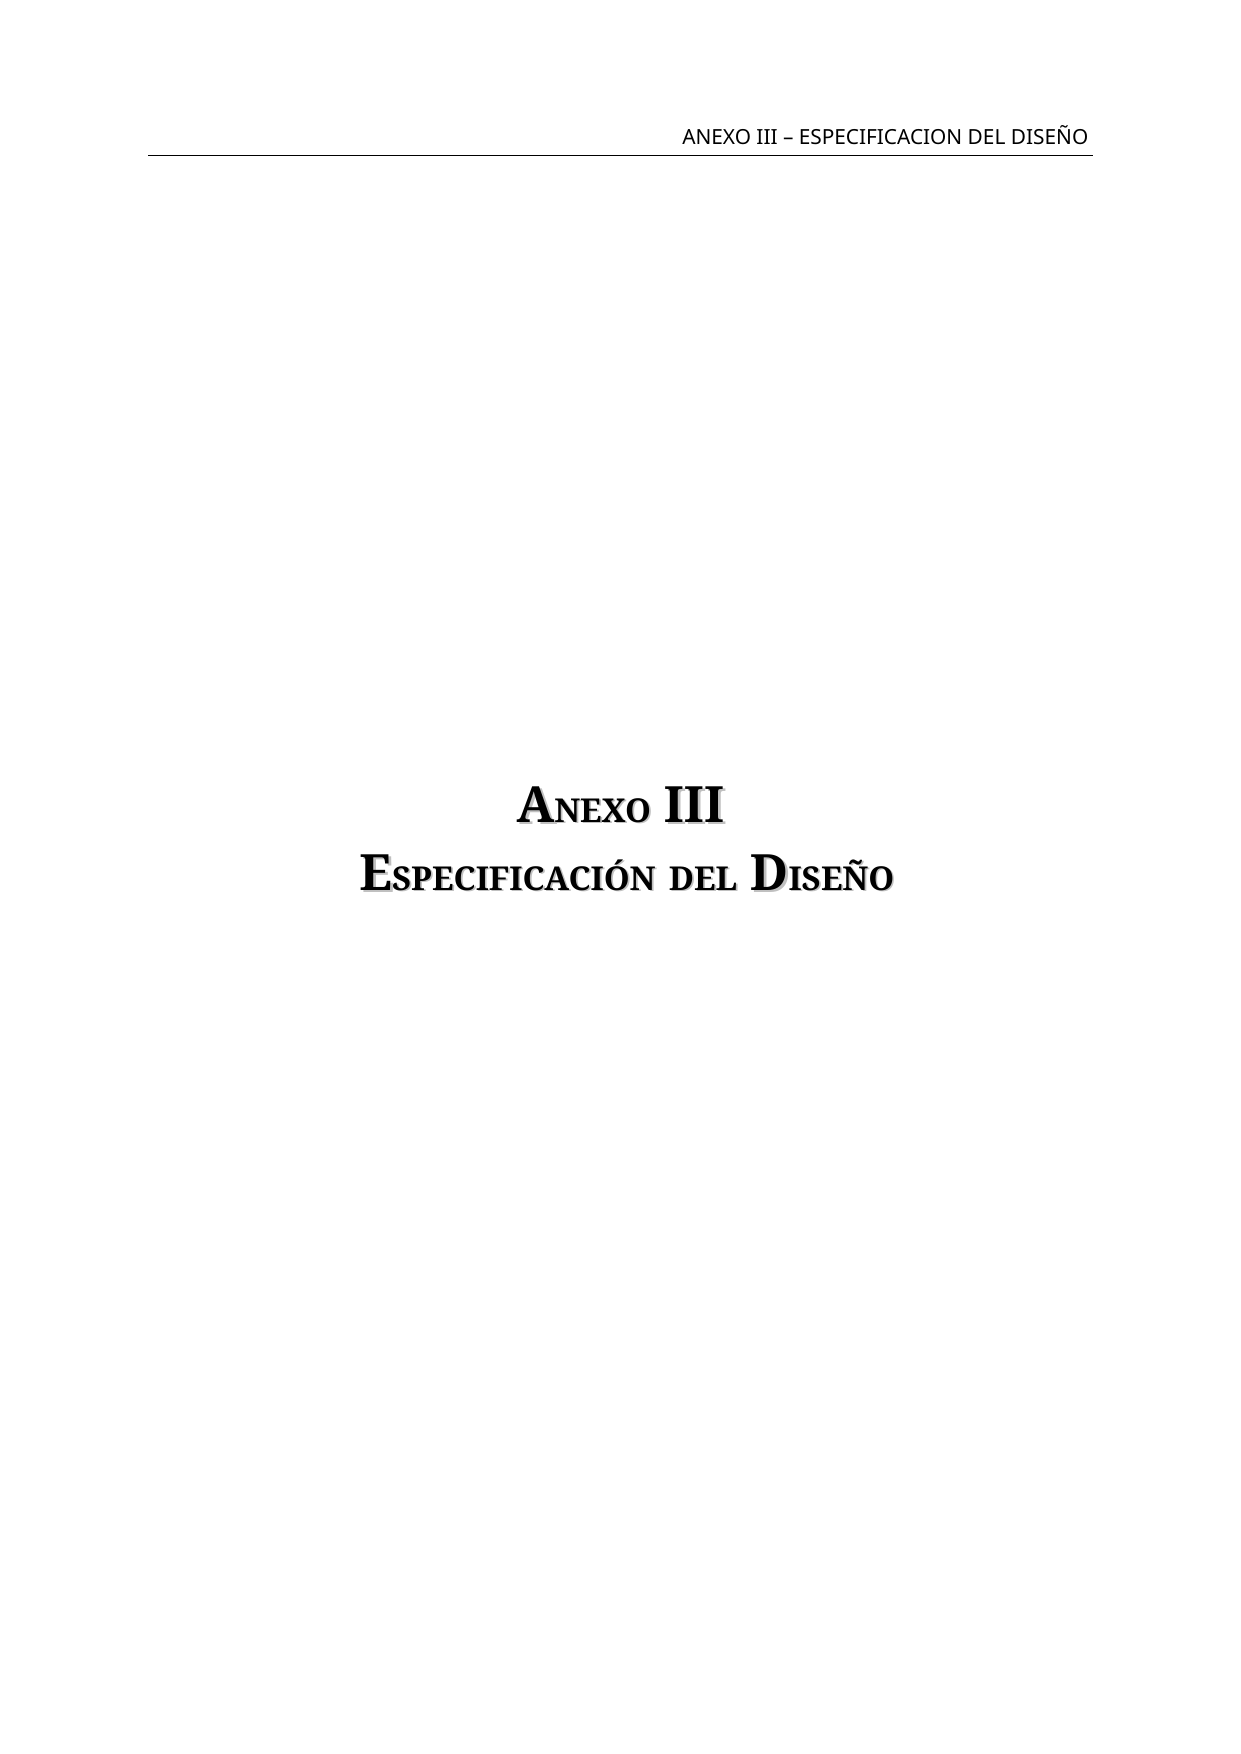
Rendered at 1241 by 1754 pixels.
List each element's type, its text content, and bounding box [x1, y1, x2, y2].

subtitle Anexo III Especificación del Diseño [148, 769, 1093, 905]
